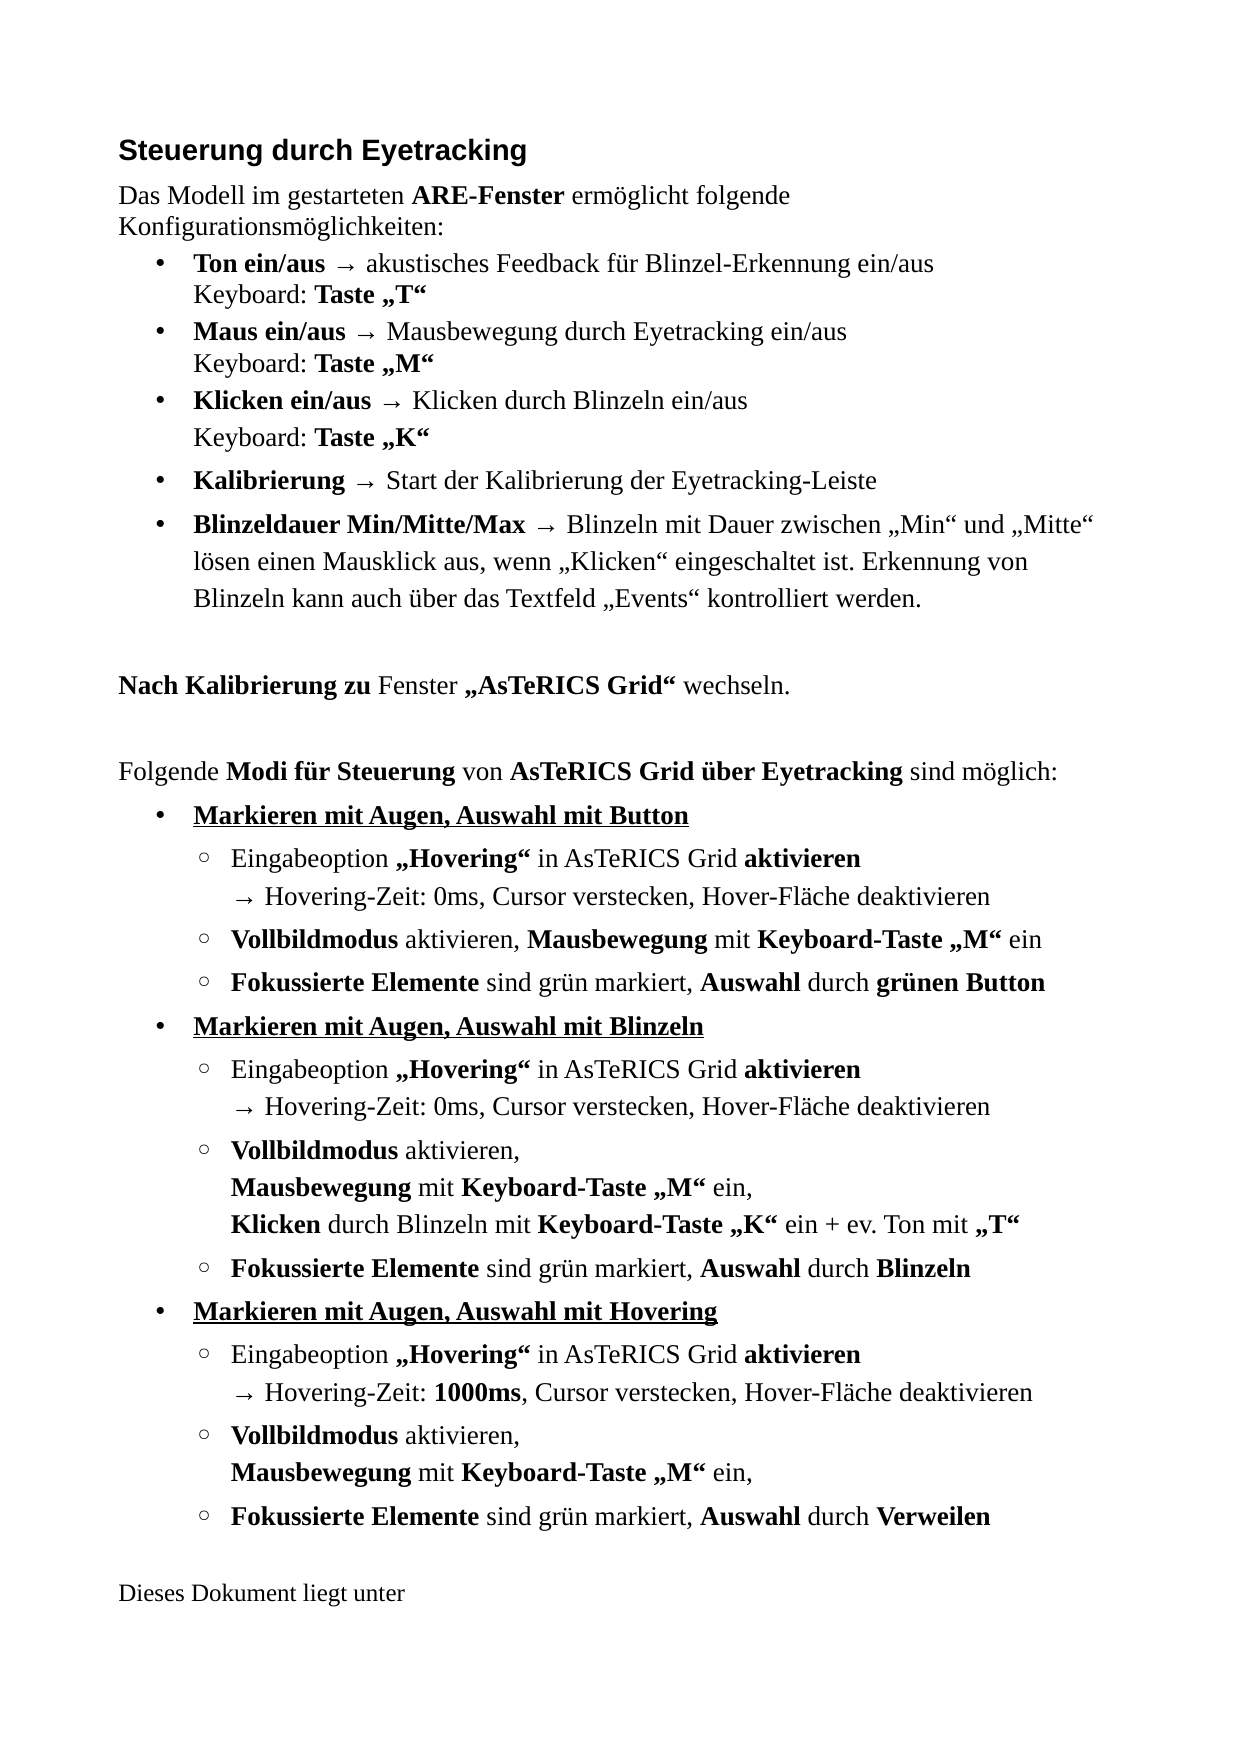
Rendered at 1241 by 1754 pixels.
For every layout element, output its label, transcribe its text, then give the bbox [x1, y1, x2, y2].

list Markieren mit Augen, Auswahl mit Hovering [156, 1295, 1122, 1326]
list Fokussierte Elemente sind grün markiert, Auswahl durch Verweilen [193, 1500, 1122, 1531]
text Folgende Modi für Steuerung von AsTeRICS Grid über Eyetracking sind möglich: [118, 756, 1122, 787]
list Fokussierte Elemente sind grün markiert, Auswahl durch grünen Button [193, 966, 1122, 997]
list Eingabeoption „Hovering“ in AsTeRICS Grid aktivieren → Hovering-Zeit: 0ms, Cursor verstecken, Hover-Fläche deaktivieren [193, 842, 1122, 911]
list Vollbildmodus aktivieren, Mausbewegung mit Keyboard-Taste „M“ ein, [193, 1419, 1122, 1488]
list Fokussierte Elemente sind grün markiert, Auswahl durch Blinzeln [193, 1252, 1122, 1283]
list Eingabeoption „Hovering“ in AsTeRICS Grid aktivieren → Hovering-Zeit: 0ms, Cursor verstecken, Hover-Fläche deaktivieren [193, 1053, 1122, 1122]
list Eingabeoption „Hovering“ in AsTeRICS Grid aktivieren → Hovering-Zeit: 1000ms, Cursor verstecken, Hover-Fläche deaktivieren [193, 1338, 1122, 1407]
list Kalibrierung → Start der Kalibrierung der Eyetracking-Leiste [156, 464, 1122, 496]
text Das Modell im gestarteten ARE-Fenster ermöglicht folgende Konfigurationsmöglichkeiten: [118, 179, 1122, 241]
subtitle Steuerung durch Eyetracking [118, 133, 1122, 166]
text Dieses Dokument liegt unter [118, 1543, 1122, 1606]
list Maus ein/aus → Mausbewegung durch Eyetracking ein/aus Keyboard: Taste „M“ [156, 316, 1122, 378]
list Ton ein/aus → akustisches Feedback für Blinzel-Erkennung ein/aus Keyboard: Taste „T“ [156, 247, 1122, 309]
list Markieren mit Augen, Auswahl mit Blinzeln [156, 1010, 1122, 1041]
list Blinzeldauer Min/Mitte/Max → Blinzeln mit Dauer zwischen „Min“ und „Mitte“ lösen einen Mausklick aus, wenn „Klicken“ eingeschaltet ist. Erkennung von Blinzeln kann auch über das Textfeld „Events“ kontrolliert werden. [156, 508, 1122, 614]
text Nach Kalibrierung zu Fenster „AsTeRICS Grid“ wechseln. [118, 669, 1122, 700]
list Markieren mit Augen, Auswahl mit Button [156, 799, 1122, 830]
list Vollbildmodus aktivieren, Mausbewegung mit Keyboard-Taste „M“ ein, Klicken durch Blinzeln mit Keyboard-Taste „K“ ein + ev. Ton mit „T“ [193, 1134, 1122, 1239]
list Klicken ein/aus → Klicken durch Blinzeln ein/aus Keyboard: Taste „K“ [156, 384, 1122, 452]
list Vollbildmodus aktivieren, Mausbewegung mit Keyboard-Taste „M“ ein [193, 923, 1122, 954]
